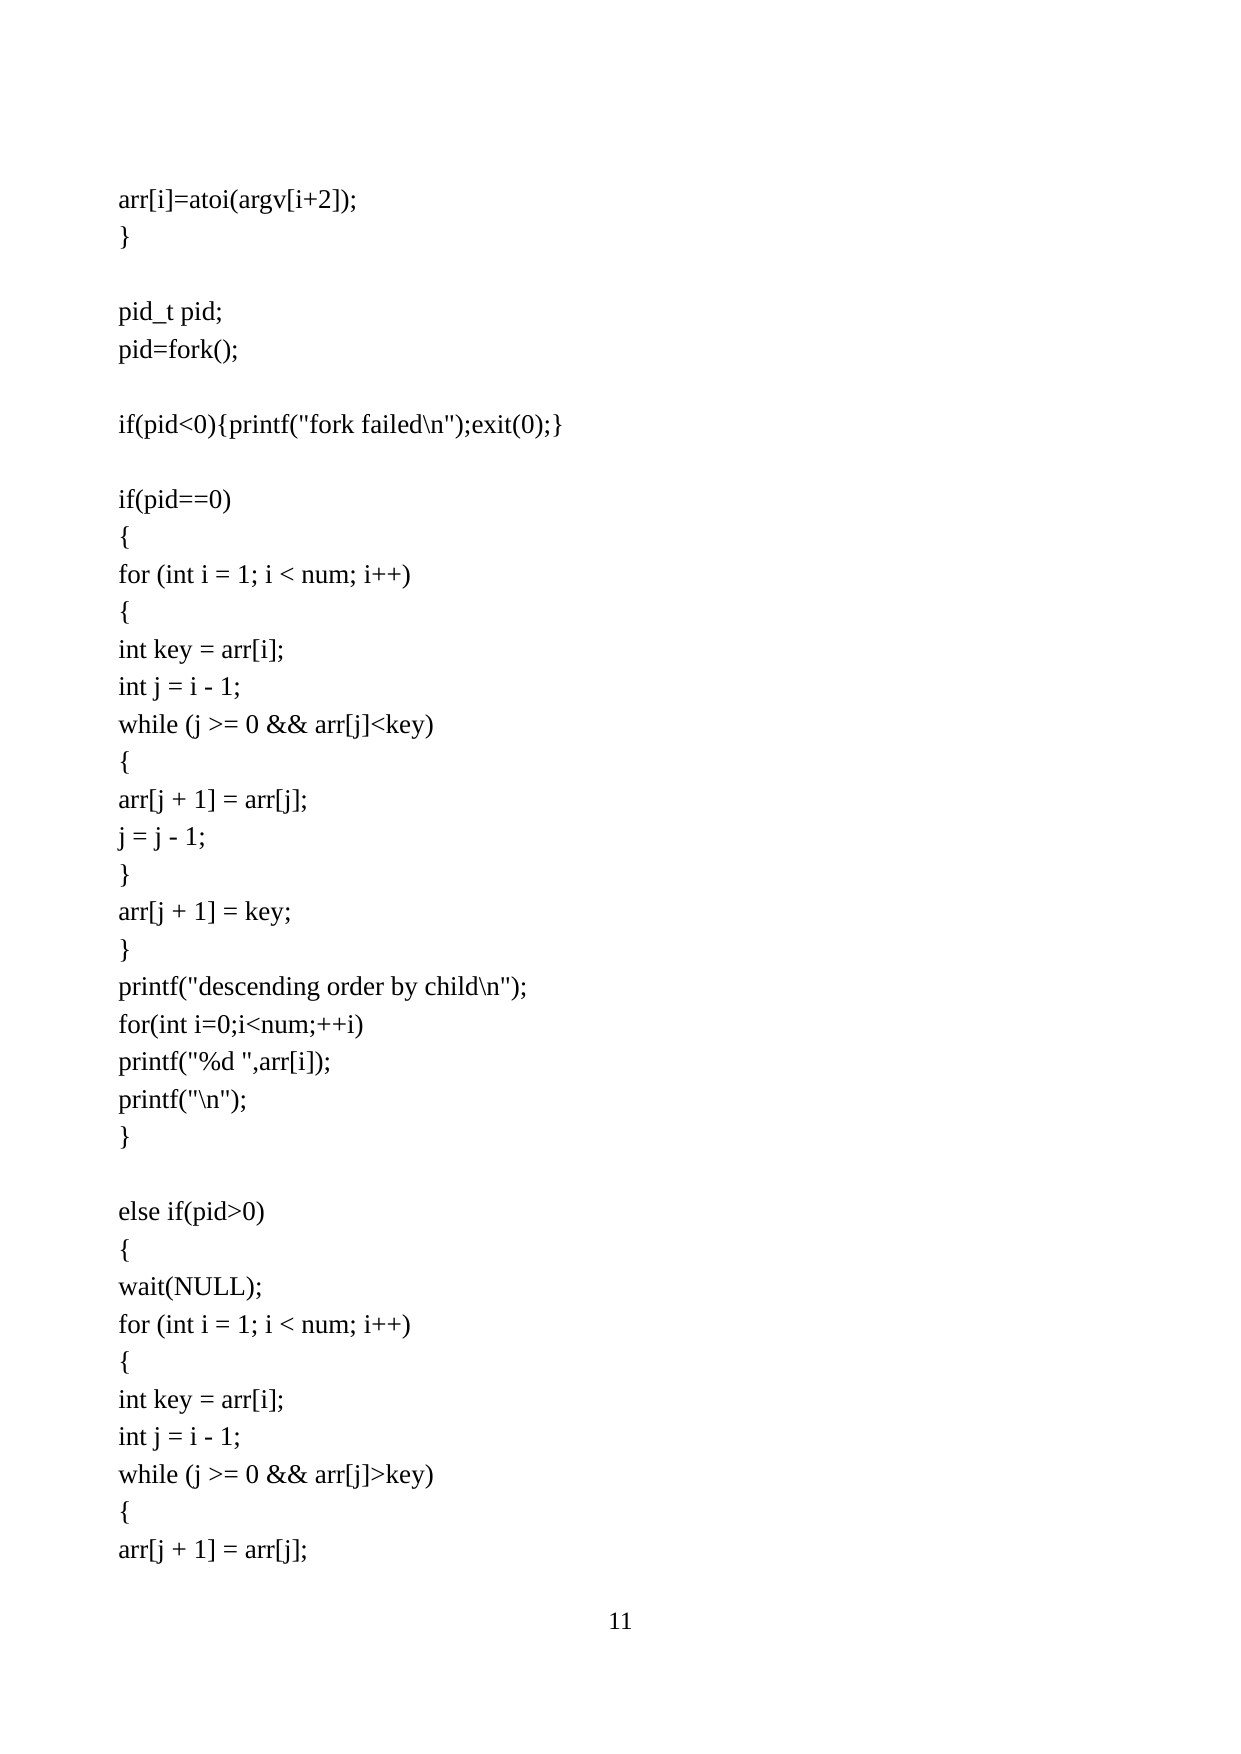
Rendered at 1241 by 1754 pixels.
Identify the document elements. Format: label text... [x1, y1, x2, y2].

text int key = arr[i]; [118, 1376, 1122, 1414]
text int j = i - 1; [118, 664, 1122, 701]
text else if(pid>0) [118, 1189, 1122, 1226]
text } [118, 926, 1122, 964]
text for (int i = 1; i < num; i++) [118, 551, 1122, 589]
text { [118, 739, 1122, 776]
text arr[i]=atoi(argv[i+2]); [118, 176, 1122, 214]
text if(pid<0){printf("fork failed\n");exit(0);} [118, 401, 1122, 439]
text arr[j + 1] = arr[j]; [118, 776, 1122, 814]
text { [118, 589, 1122, 626]
text { [118, 1226, 1122, 1264]
text for (int i = 1; i < num; i++) [118, 1301, 1122, 1339]
text arr[j + 1] = key; [118, 889, 1122, 926]
text arr[j + 1] = arr[j]; [118, 1526, 1122, 1564]
text while (j >= 0 && arr[j]>key) [118, 1451, 1122, 1489]
text pid=fork(); [118, 326, 1122, 364]
text for(int i=0;i<num;++i) [118, 1001, 1122, 1039]
text while (j >= 0 && arr[j]<key) [118, 701, 1122, 739]
text j = j - 1; [118, 814, 1122, 851]
text printf("\n"); [118, 1076, 1122, 1114]
text } [118, 1114, 1122, 1151]
text printf("%d ",arr[i]); [118, 1039, 1122, 1076]
text } [118, 851, 1122, 889]
text int key = arr[i]; [118, 626, 1122, 664]
text printf("descending order by child\n"); [118, 964, 1122, 1001]
text } [118, 214, 1122, 251]
text wait(NULL); [118, 1264, 1122, 1301]
text pid_t pid; [118, 289, 1122, 326]
text { [118, 1339, 1122, 1376]
text { [118, 514, 1122, 551]
text if(pid==0) [118, 476, 1122, 514]
text int j = i - 1; [118, 1414, 1122, 1451]
text { [118, 1489, 1122, 1526]
